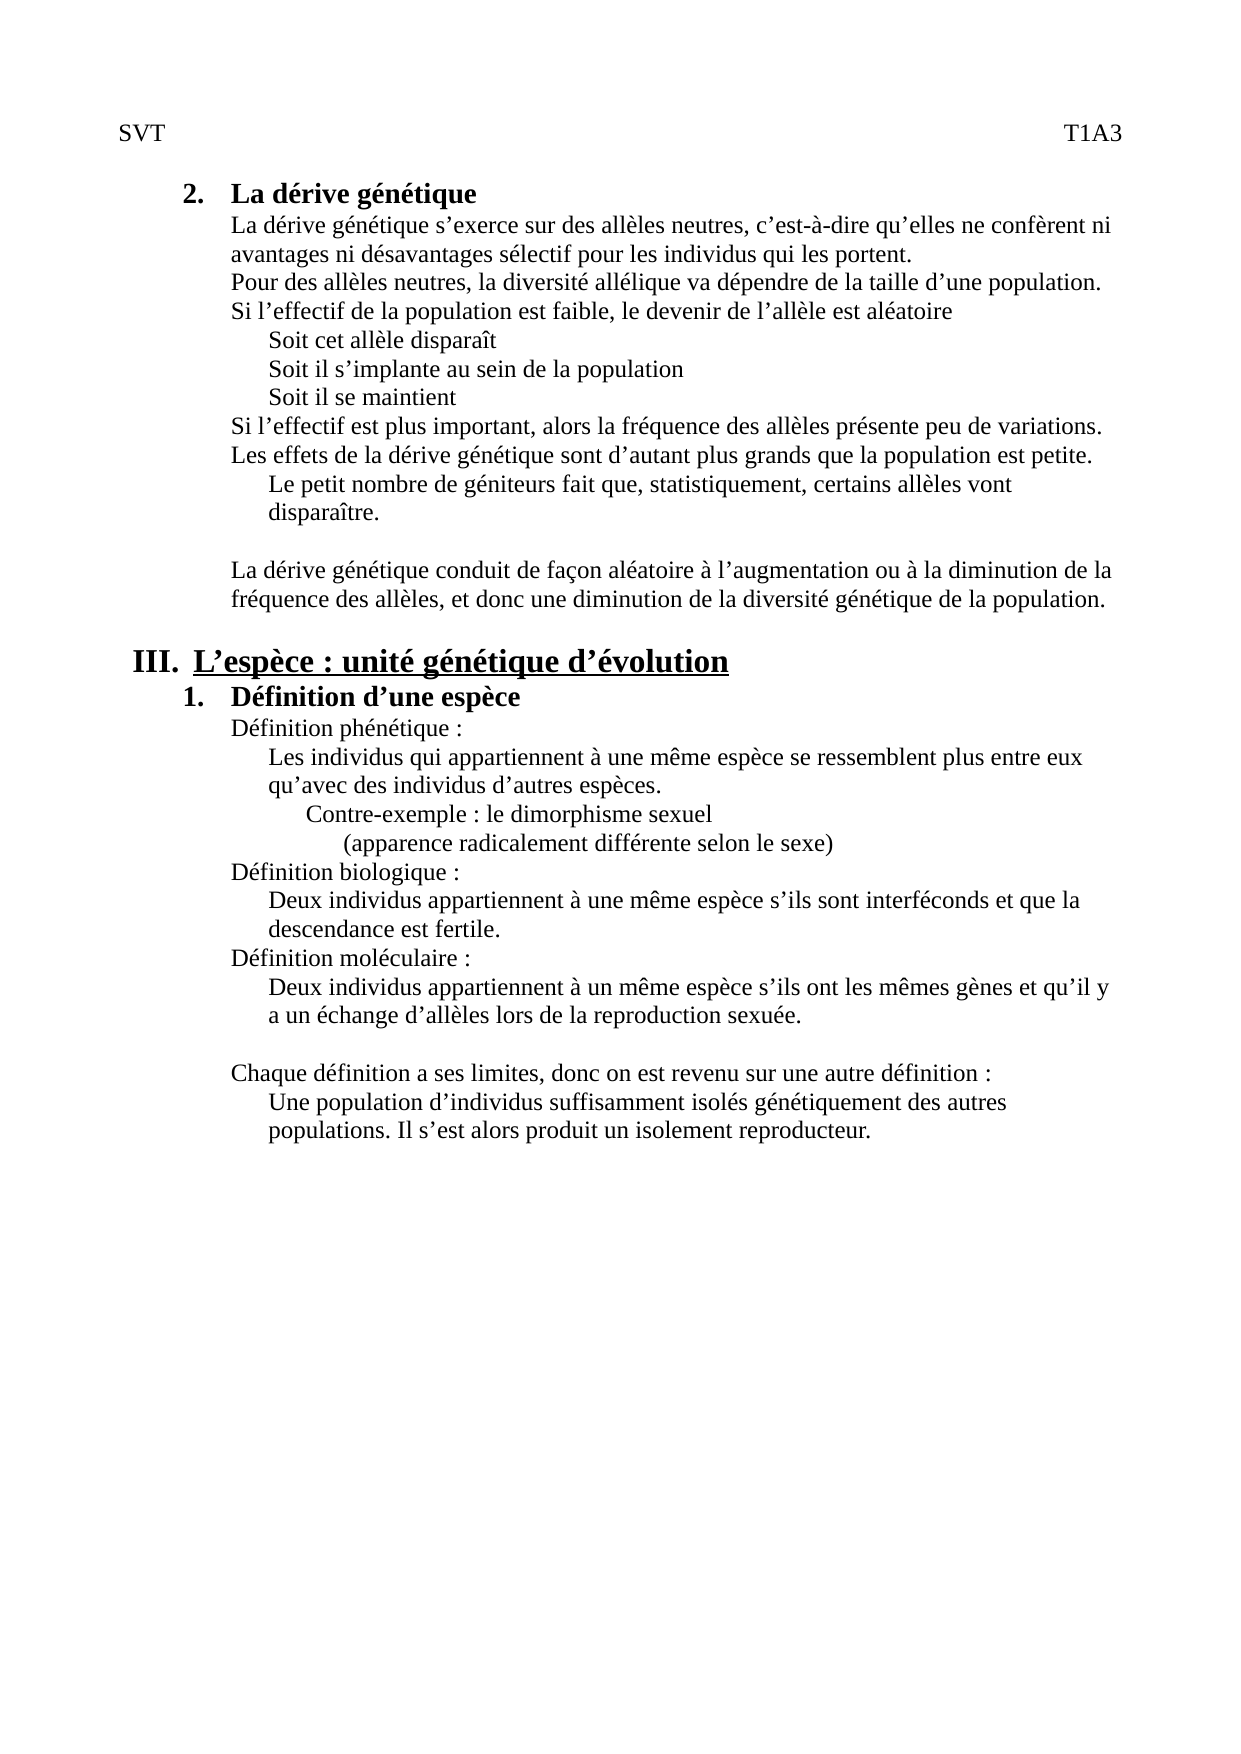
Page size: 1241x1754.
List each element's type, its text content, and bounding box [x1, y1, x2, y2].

list Contre-exemple : le dimorphisme sexuel [268, 799, 1122, 828]
list Soit il se maintient [231, 382, 1122, 411]
list L’espèce : unité génétique d’évolution [156, 641, 1122, 679]
list Définition moléculaire : [193, 943, 1122, 972]
list Chaque définition a ses limites, donc on est revenu sur une autre définition : [193, 1058, 1122, 1087]
list Si l’effectif de la population est faible, le devenir de l’allèle est aléatoire [193, 296, 1122, 325]
list Les individus qui appartiennent à une même espèce se ressemblent plus entre eux qu’avec des individus d’autres espèces. [231, 742, 1122, 799]
list Soit cet allèle disparaît [231, 325, 1122, 354]
list Les effets de la dérive génétique sont d’autant plus grands que la population est petite. [193, 440, 1122, 469]
list Définition phénétique : [193, 713, 1122, 742]
list Une population d’individus suffisamment isolés génétiquement des autres populations. Il s’est alors produit un isolement reproducteur. [231, 1087, 1122, 1144]
list (apparence radicalement différente selon le sexe) [306, 828, 1122, 857]
list Le petit nombre de géniteurs fait que, statistiquement, certains allèles vont disparaître. [231, 469, 1122, 526]
list La dérive génétique s’exerce sur des allèles neutres, c’est-à-dire qu’elles ne confèrent ni avantages ni désavantages sélectif pour les individus qui les portent. [193, 210, 1122, 267]
list Pour des allèles neutres, la diversité allélique va dépendre de la taille d’une population. [193, 267, 1122, 296]
list La dérive génétique [193, 176, 1122, 210]
list Deux individus appartiennent à une même espèce s’ils sont interféconds et que la descendance est fertile. [231, 886, 1122, 943]
list Si l’effectif est plus important, alors la fréquence des allèles présente peu de variations. [193, 411, 1122, 440]
list Définition biologique : [193, 857, 1122, 886]
list Deux individus appartiennent à un même espèce s’ils ont les mêmes gènes et qu’il y a un échange d’allèles lors de la reproduction sexuée. [231, 972, 1122, 1029]
list La dérive génétique conduit de façon aléatoire à l’augmentation ou à la diminution de la fréquence des allèles, et donc une diminution de la diversité génétique de la population. [193, 555, 1122, 612]
list Définition d’une espèce [193, 679, 1122, 713]
list Soit il s’implante au sein de la population [231, 354, 1122, 382]
